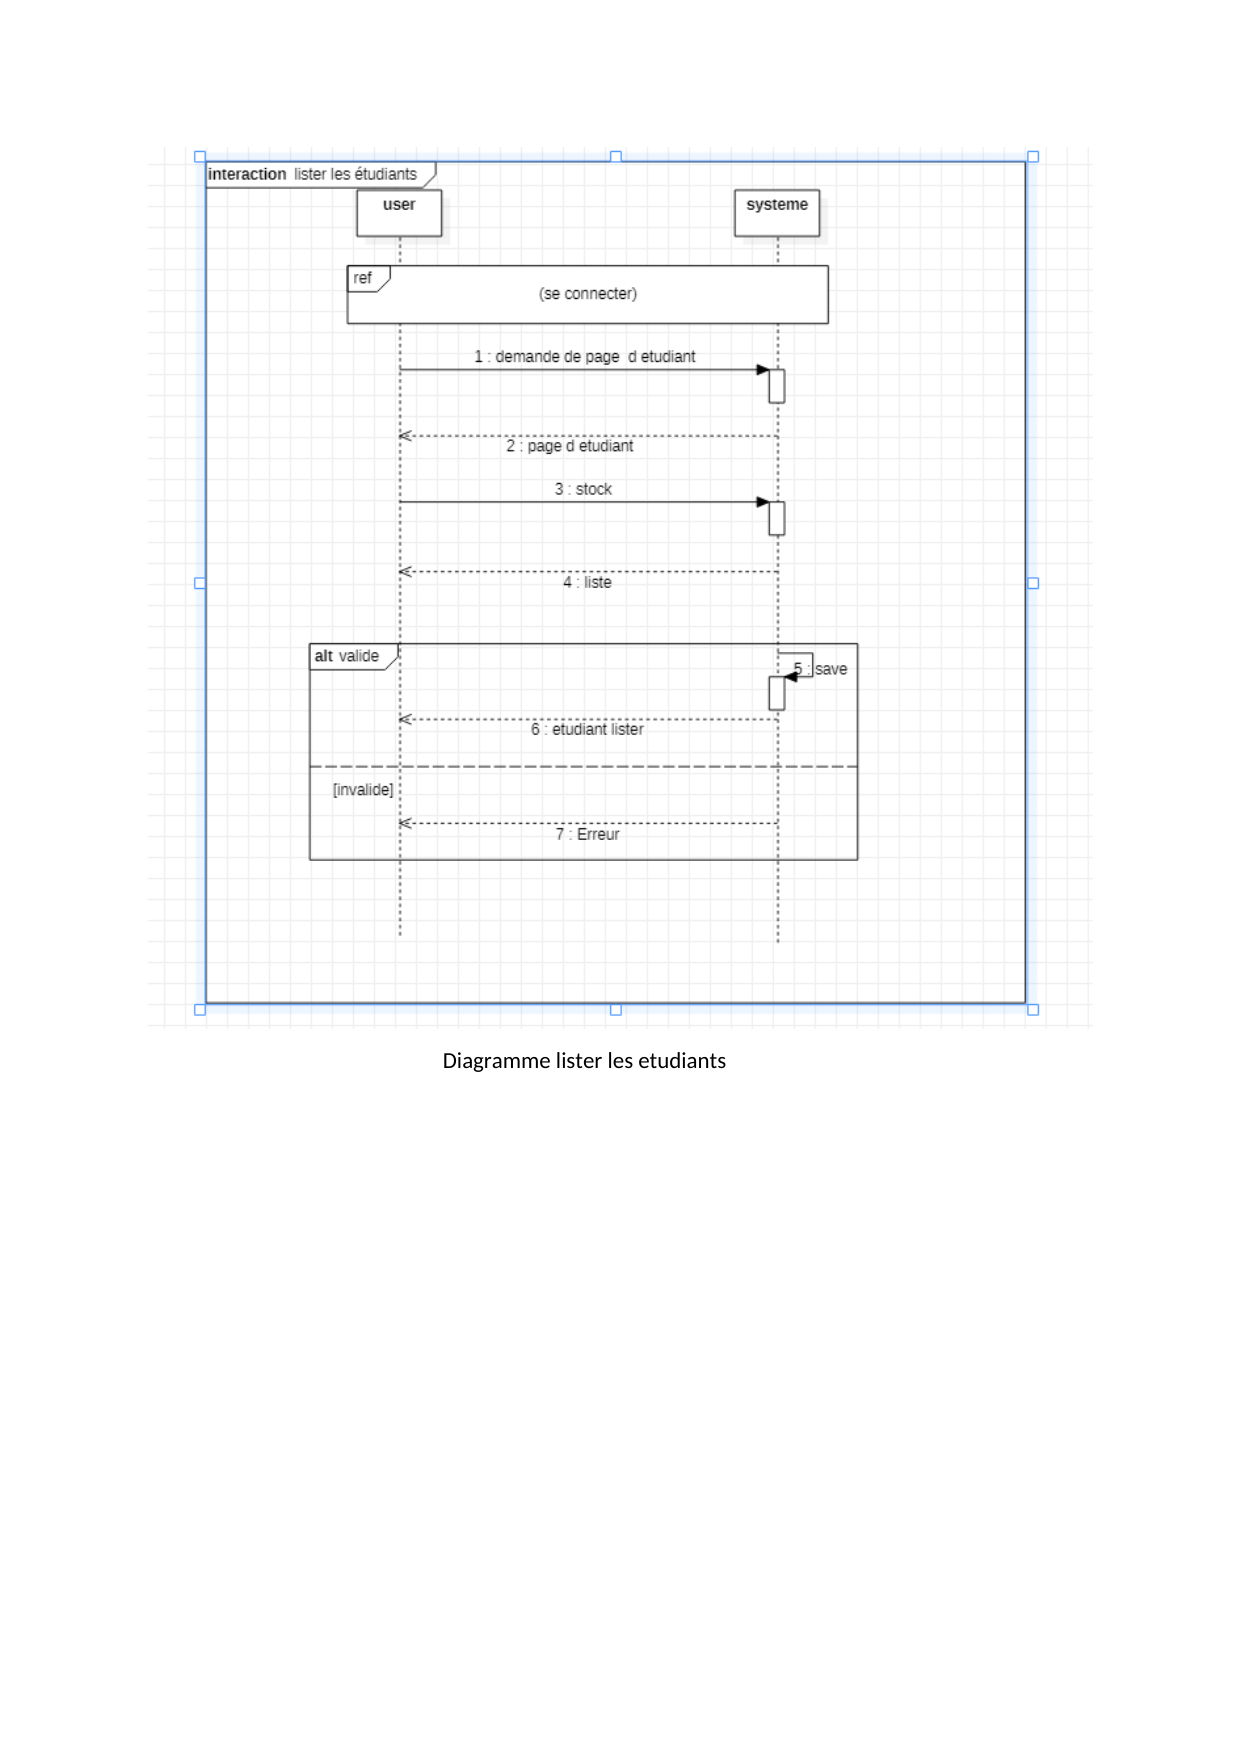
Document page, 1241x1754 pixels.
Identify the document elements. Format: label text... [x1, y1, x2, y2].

text Diagramme lister les etudiants [369, 1046, 1093, 1074]
